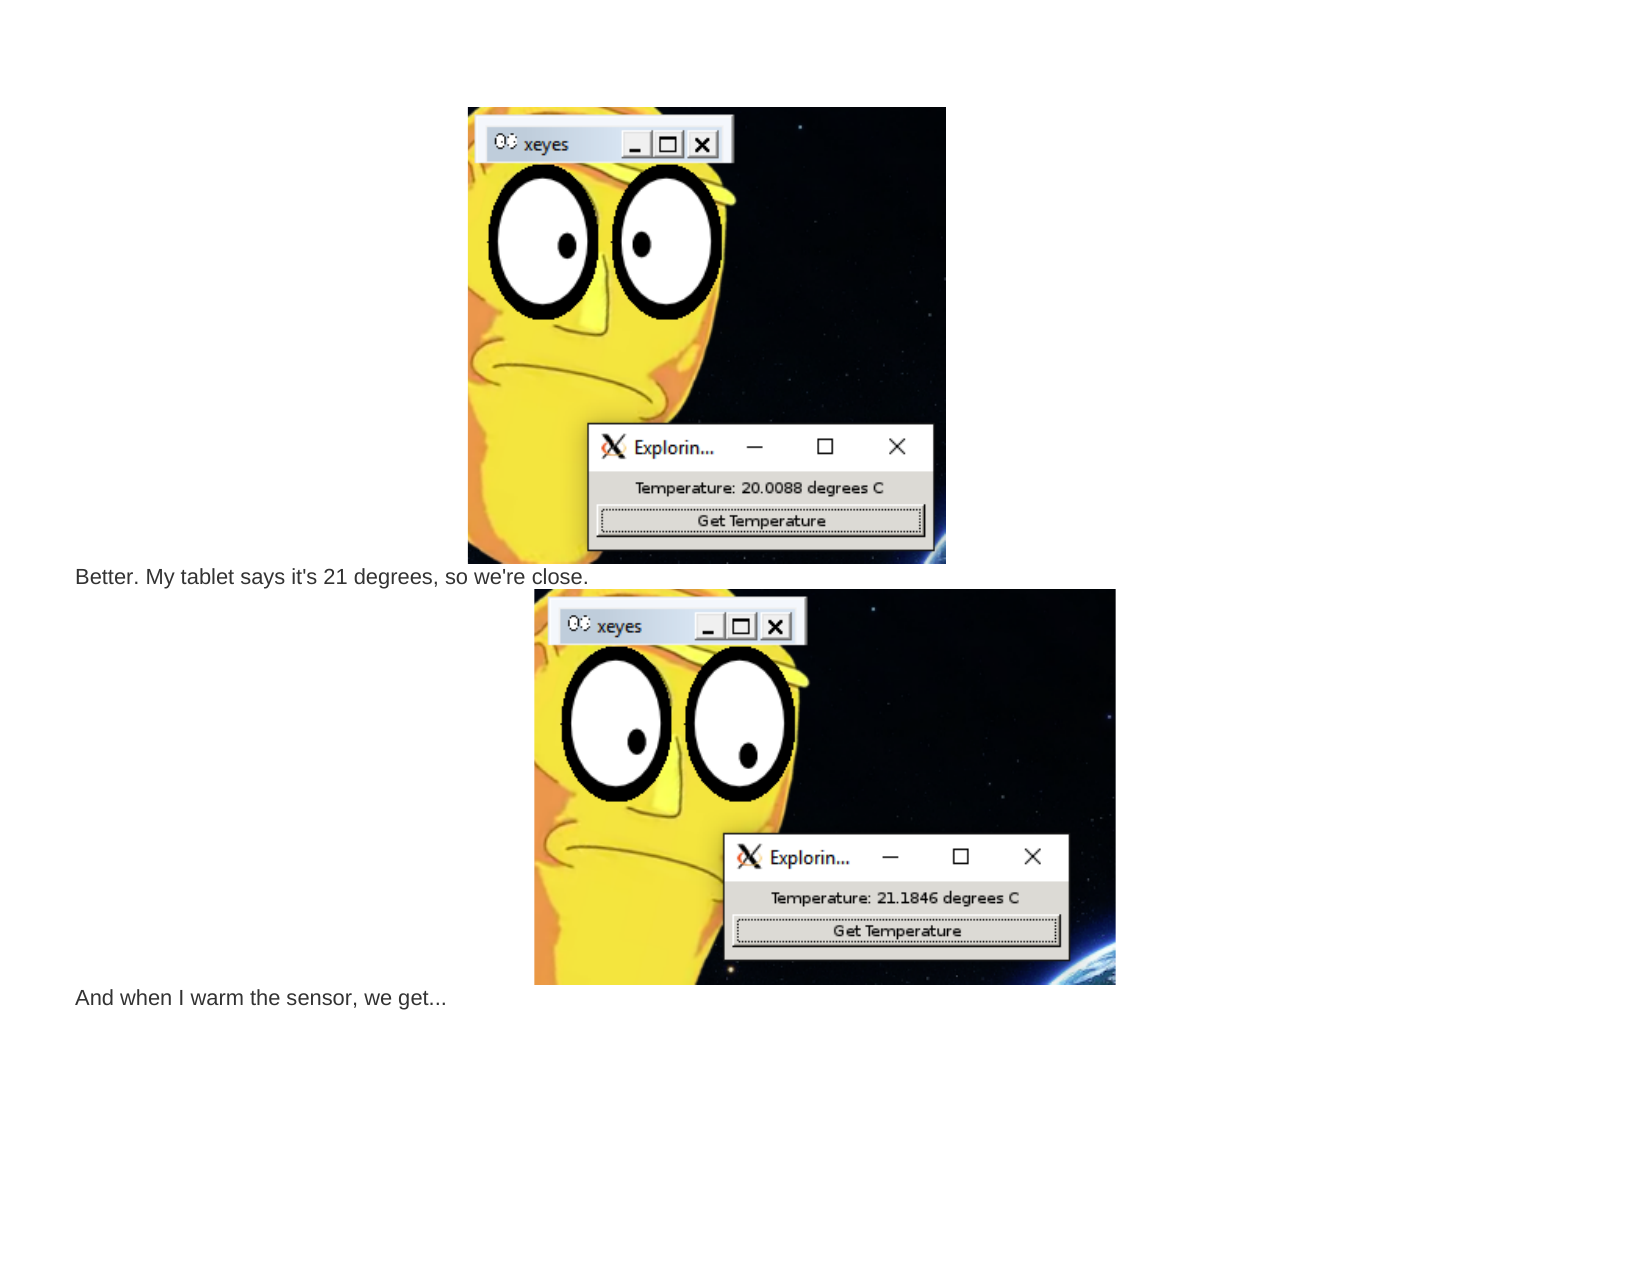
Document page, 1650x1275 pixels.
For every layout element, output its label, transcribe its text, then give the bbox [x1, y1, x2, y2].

text Better. My tablet says it's 21 degrees, so we're close. [75, 108, 1575, 589]
picture [467, 107, 946, 564]
text And when I warm the sensor, we get... [75, 589, 1575, 1010]
picture [534, 589, 1116, 985]
